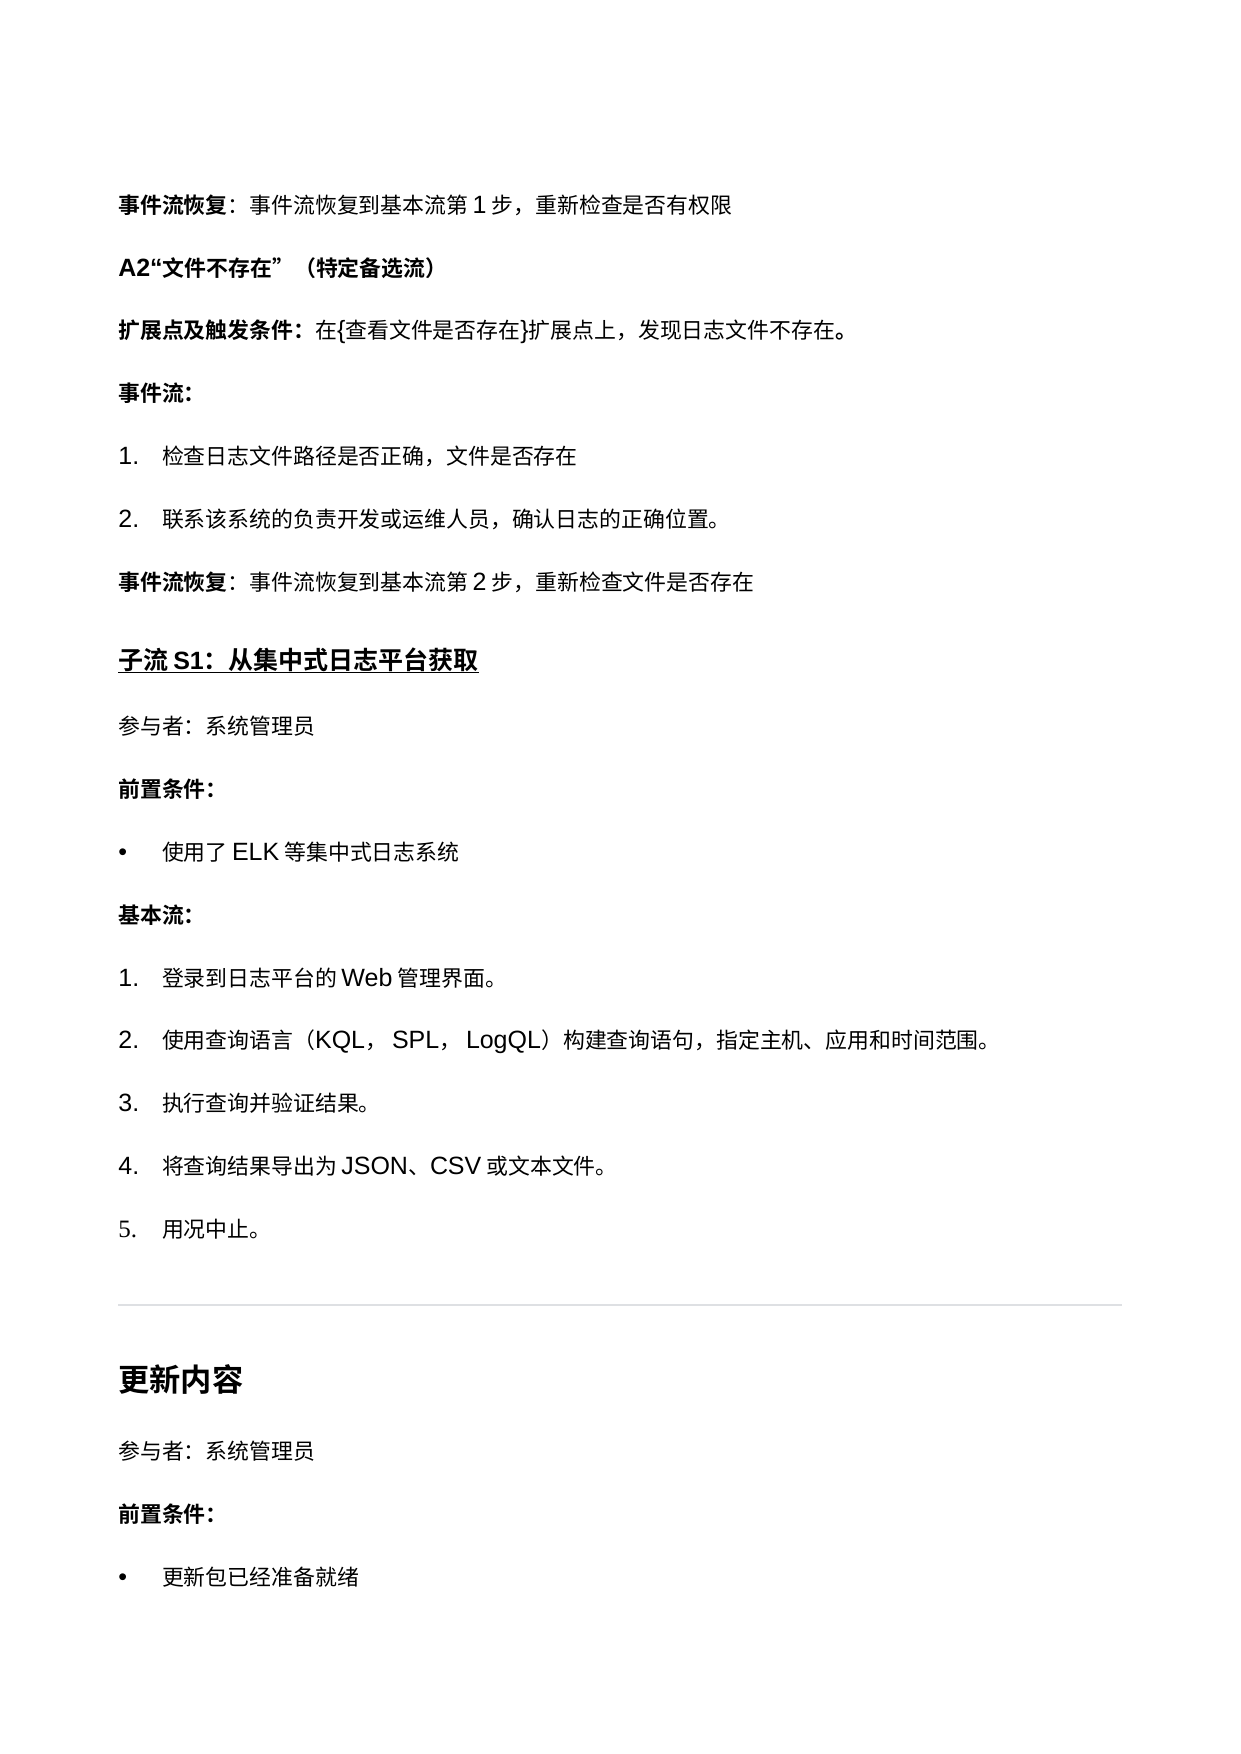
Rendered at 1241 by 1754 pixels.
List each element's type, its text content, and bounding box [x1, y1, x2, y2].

list 更新包已经准备就绪 [118, 1560, 1122, 1592]
text 扩展点及触发条件：在{查看文件是否存在}扩展点上，发现日志文件不存在。 [118, 313, 1122, 345]
list 检查日志文件路径是否正确，文件是否存在 [118, 439, 1122, 471]
text A2“文件不存在”（特定备选流） [118, 251, 1122, 282]
list 使用查询语言（KQL， SPL， LogQL）构建查询语句，指定主机、应用和时间范围。 [118, 1023, 1122, 1055]
text 前置条件： [118, 1497, 1122, 1529]
text 前置条件： [118, 772, 1122, 803]
list 使用了ELK等集中式日志系统 [118, 835, 1122, 866]
list 登录到日志平台的Web管理界面。 [118, 961, 1122, 992]
text 事件流恢复：事件流恢复到基本流第1步，重新检查是否有权限 [118, 188, 1122, 219]
text 事件流恢复：事件流恢复到基本流第2步，重新检查文件是否存在 [118, 565, 1122, 597]
subtitle 子流S1：从集中式日志平台获取 [118, 641, 1122, 677]
text 基本流： [118, 898, 1122, 929]
list 将查询结果导出为JSON、CSV或文本文件。 [118, 1149, 1122, 1181]
subtitle 更新内容 [118, 1355, 1122, 1400]
list 执行查询并验证结果。 [118, 1086, 1122, 1118]
text 参与者：系统管理员 [118, 1434, 1122, 1466]
text 参与者：系统管理员 [118, 709, 1122, 741]
text 事件流： [118, 376, 1122, 408]
list 用况中止。 [118, 1212, 1122, 1244]
list 联系该系统的负责开发或运维人员，确认日志的正确位置。 [118, 502, 1122, 534]
